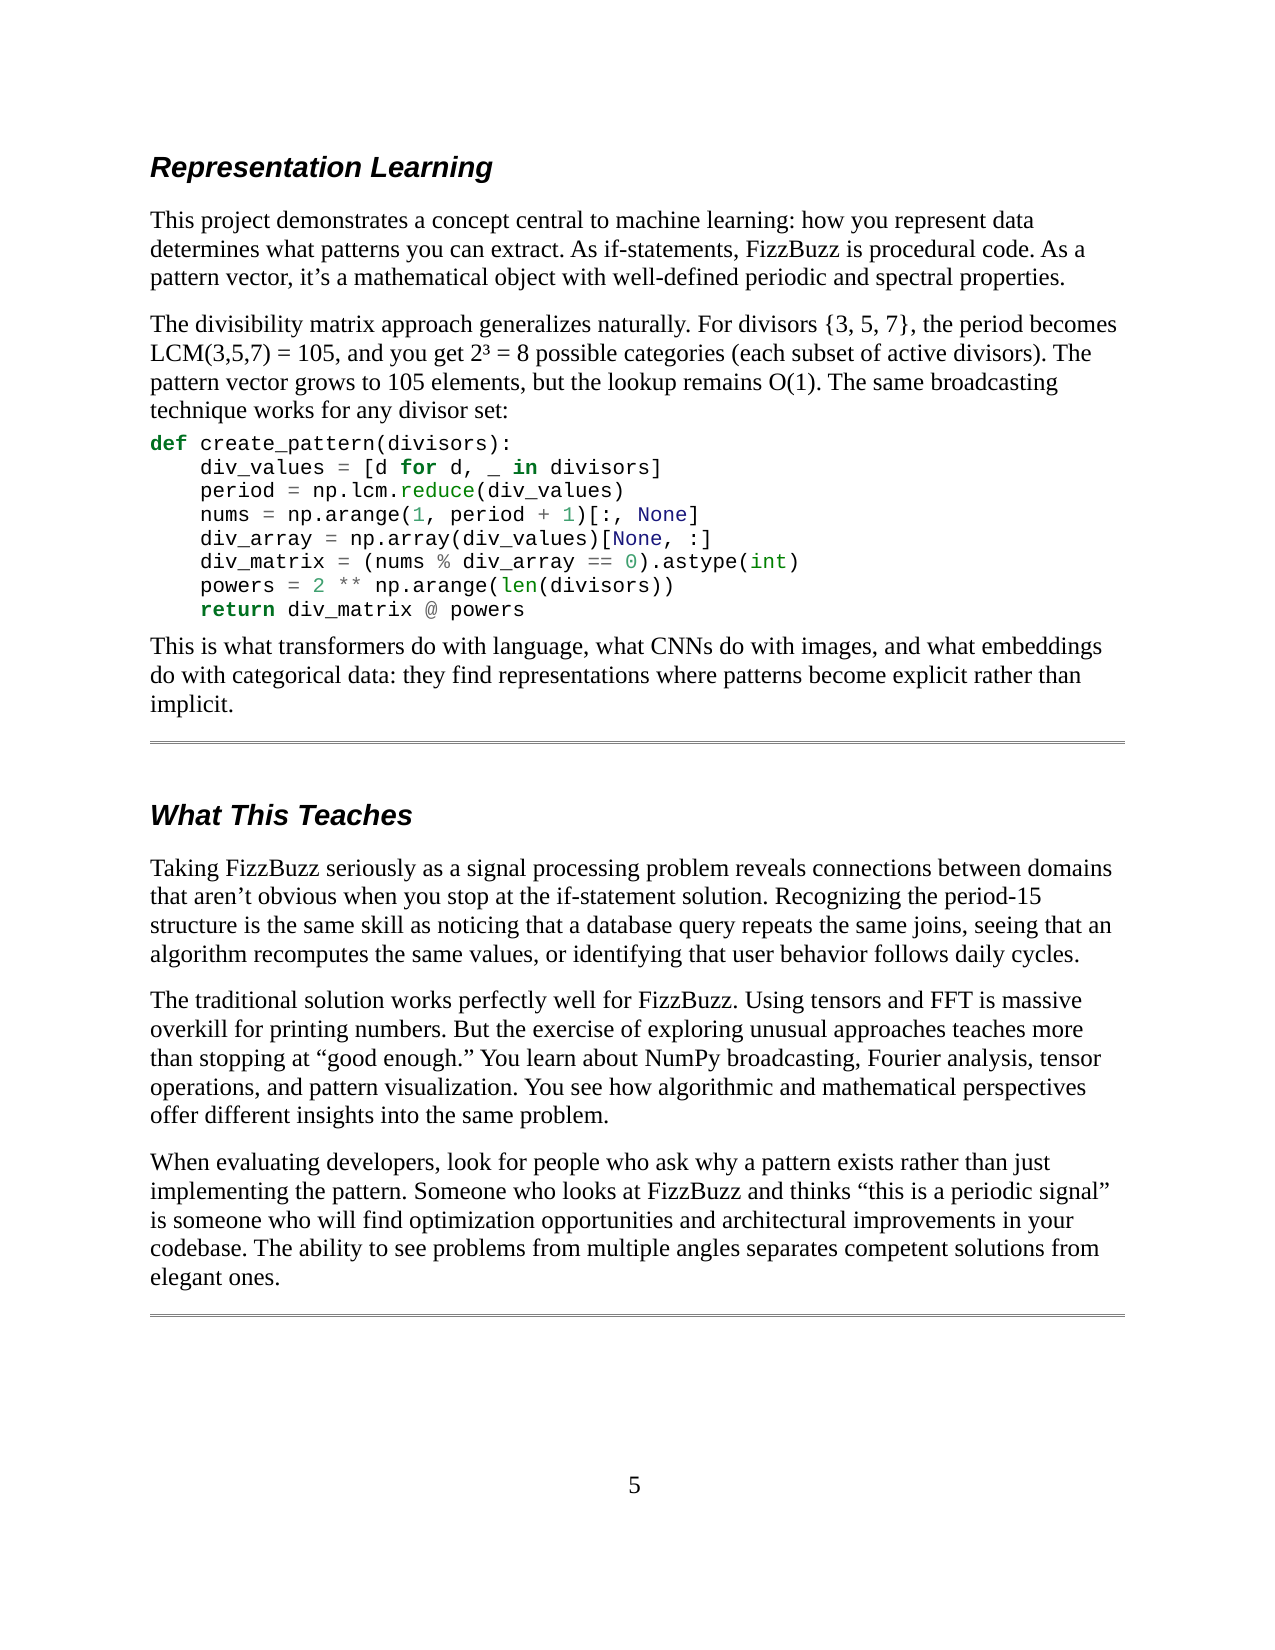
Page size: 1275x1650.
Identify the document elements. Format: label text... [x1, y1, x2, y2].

text The traditional solution works perfectly well for FizzBuzz. Using tensors and FFT is massive overkill for printing numbers. But the exercise of exploring unusual approaches teaches more than stopping at “good enough.” You learn about NumPy broadcasting, Fourier analysis, tensor operations, and pattern visualization. You see how algorithmic and mathematical perspectives offer different insights into the same problem. [150, 986, 1125, 1129]
text powers = 2 ** np.arange(len(divisors)) [150, 575, 1125, 599]
text Taking FizzBuzz seriously as a signal processing problem reveals connections between domains that aren’t obvious when you stop at the if-statement solution. Recognizing the period-15 structure is the same skill as noticing that a database query repeats the same joins, seeing that an algorithm recomputes the same values, or identifying that user behavior follows daily cycles. [150, 853, 1125, 968]
subtitle What This Teaches [150, 798, 1125, 831]
text return div_matrix @ powers [150, 599, 1125, 622]
text def create_pattern(divisors): [150, 433, 1125, 457]
text The divisibility matrix approach generalizes naturally. For divisors {3, 5, 7}, the period becomes LCM(3,5,7) = 105, and you get 2³ = 8 possible categories (each subset of active divisors). The pattern vector grows to 105 elements, but the lookup remains O(1). The same broadcasting technique works for any divisor set: [150, 309, 1125, 424]
text div_values = [d for d, _ in divisors] [150, 457, 1125, 480]
text This is what transformers do with language, what CNNs do with images, and what embeddings do with categorical data: they find representations where patterns become explicit rather than implicit. [150, 631, 1125, 717]
text div_matrix = (nums % div_array == 0).astype(int) [150, 551, 1125, 575]
text div_array = np.array(div_values)[None, :] [150, 528, 1125, 551]
text nums = np.arange(1, period + 1)[:, None] [150, 504, 1125, 528]
text When evaluating developers, look for people who ask why a pattern exists rather than just implementing the pattern. Someone who looks at FizzBuzz and thinks “this is a periodic signal” is someone who will find optimization opportunities and architectural improvements in your codebase. The ability to see problems from multiple angles separates competent solutions from elegant ones. [150, 1147, 1125, 1291]
subtitle Representation Learning [150, 150, 1125, 183]
text period = np.lcm.reduce(div_values) [150, 480, 1125, 504]
text This project demonstrates a concept central to machine learning: how you represent data determines what patterns you can extract. As if-statements, FizzBuzz is procedural code. As a pattern vector, it’s a mathematical object with well-defined periodic and spectral properties. [150, 205, 1125, 291]
